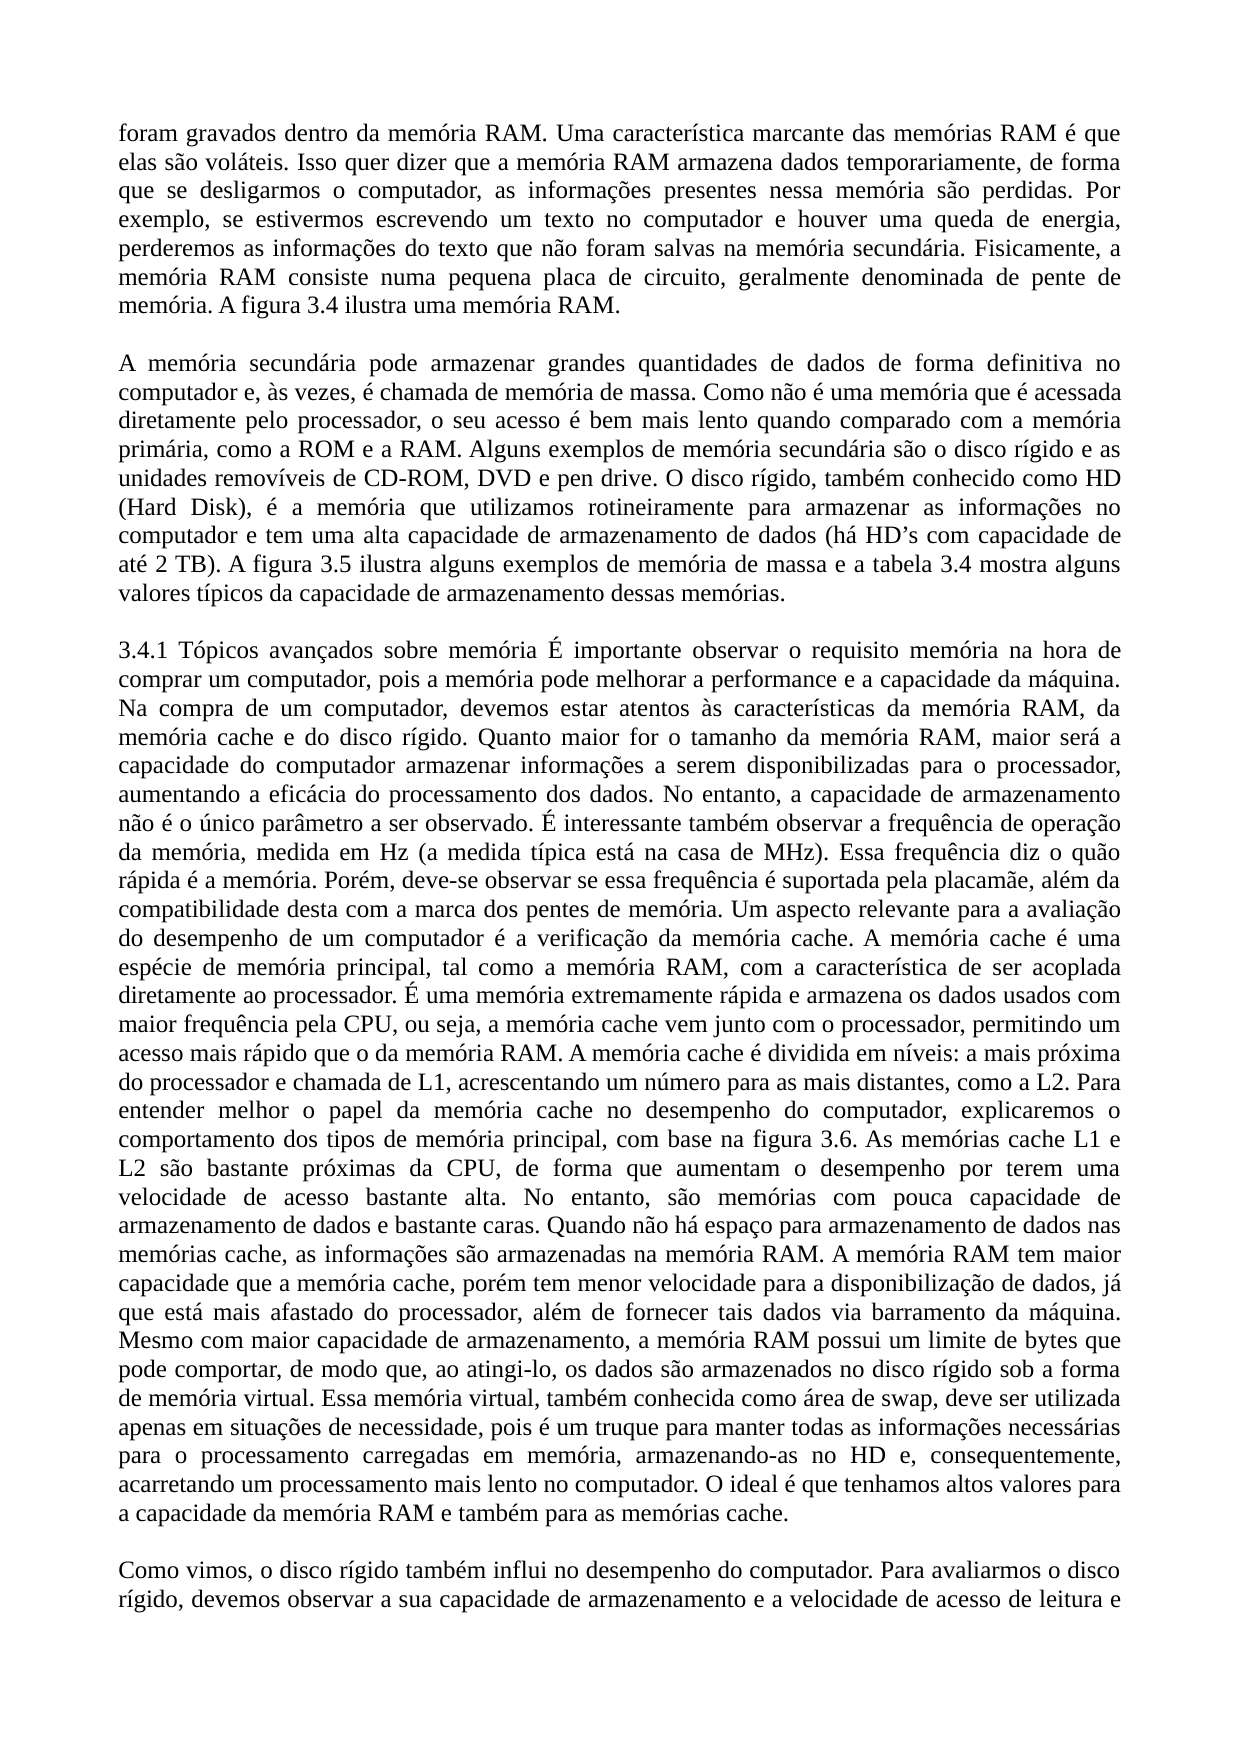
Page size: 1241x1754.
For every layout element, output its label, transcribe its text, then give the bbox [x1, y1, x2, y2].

text A memória secundária pode armazenar grandes quantidades de dados de forma definitiva no computador e, às vezes, é chamada de memória de massa. Como não é uma memória que é acessada diretamente pelo processador, o seu acesso é bem mais lento quando comparado com a memória primária, como a ROM e a RAM. Alguns exemplos de memória secundária são o disco rígido e as unidades removíveis de CD-ROM, DVD e pen drive. O disco rígido, também conhecido como HD (Hard Disk), é a memória que utilizamos rotineiramente para armazenar as informações no computador e tem uma alta capacidade de armazenamento de dados (há HD’s com capacidade de até 2 TB). A figura 3.5 ilustra alguns exemplos de memória de massa e a tabela 3.4 mostra alguns valores típicos da capacidade de armazenamento dessas memórias. [118, 348, 1122, 607]
text foram gravados dentro da memória RAM. Uma característica marcante das memórias RAM é que elas são voláteis. Isso quer dizer que a memória RAM armazena dados temporariamente, de forma que se desligarmos o computador, as informações presentes nessa memória são perdidas. Por exemplo, se estivermos escrevendo um texto no computador e houver uma queda de energia, perderemos as informações do texto que não foram salvas na memória secundária. Fisicamente, a memória RAM consiste numa pequena placa de circuito, geralmente denominada de pente de memória. A figura 3.4 ilustra uma memória RAM. [118, 118, 1122, 319]
text 3.4.1 Tópicos avançados sobre memória É importante observar o requisito memória na hora de comprar um computador, pois a memória pode melhorar a performance e a capacidade da máquina. Na compra de um computador, devemos estar atentos às características da memória RAM, da memória cache e do disco rígido. Quanto maior for o tamanho da memória RAM, maior será a capacidade do computador armazenar informações a serem disponibilizadas para o processador, aumentando a eficácia do processamento dos dados. No entanto, a capacidade de armazenamento não é o único parâmetro a ser observado. É interessante também observar a frequência de operação da memória, medida em Hz (a medida típica está na casa de MHz). Essa frequência diz o quão rápida é a memória. Porém, deve-se observar se essa frequência é suportada pela placamãe, além da compatibilidade desta com a marca dos pentes de memória. Um aspecto relevante para a avaliação do desempenho de um computador é a verificação da memória cache. A memória cache é uma espécie de memória principal, tal como a memória RAM, com a característica de ser acoplada diretamente ao processador. É uma memória extremamente rápida e armazena os dados usados com maior frequência pela CPU, ou seja, a memória cache vem junto com o processador, permitindo um acesso mais rápido que o da memória RAM. A memória cache é dividida em níveis: a mais próxima do processador e chamada de L1, acrescentando um número para as mais distantes, como a L2. Para entender melhor o papel da memória cache no desempenho do computador, explicaremos o comportamento dos tipos de memória principal, com base na figura 3.6. As memórias cache L1 e L2 são bastante próximas da CPU, de forma que aumentam o desempenho por terem uma velocidade de acesso bastante alta. No entanto, são memórias com pouca capacidade de armazenamento de dados e bastante caras. Quando não há espaço para armazenamento de dados nas memórias cache, as informações são armazenadas na memória RAM. A memória RAM tem maior capacidade que a memória cache, porém tem menor velocidade para a disponibilização de dados, já que está mais afastado do processador, além de fornecer tais dados via barramento da máquina. Mesmo com maior capacidade de armazenamento, a memória RAM possui um limite de bytes que pode comportar, de modo que, ao atingi-lo, os dados são armazenados no disco rígido sob a forma de memória virtual. Essa memória virtual, também conhecida como área de swap, deve ser utilizada apenas em situações de necessidade, pois é um truque para manter todas as informações necessárias para o processamento carregadas em memória, armazenando-as no HD e, consequentemente, acarretando um processamento mais lento no computador. O ideal é que tenhamos altos valores para a capacidade da memória RAM e também para as memórias cache. [118, 636, 1122, 1527]
text Como vimos, o disco rígido também influi no desempenho do computador. Para avaliarmos o disco rígido, devemos observar a sua capacidade de armazenamento e a velocidade de acesso de leitura e [118, 1556, 1122, 1613]
